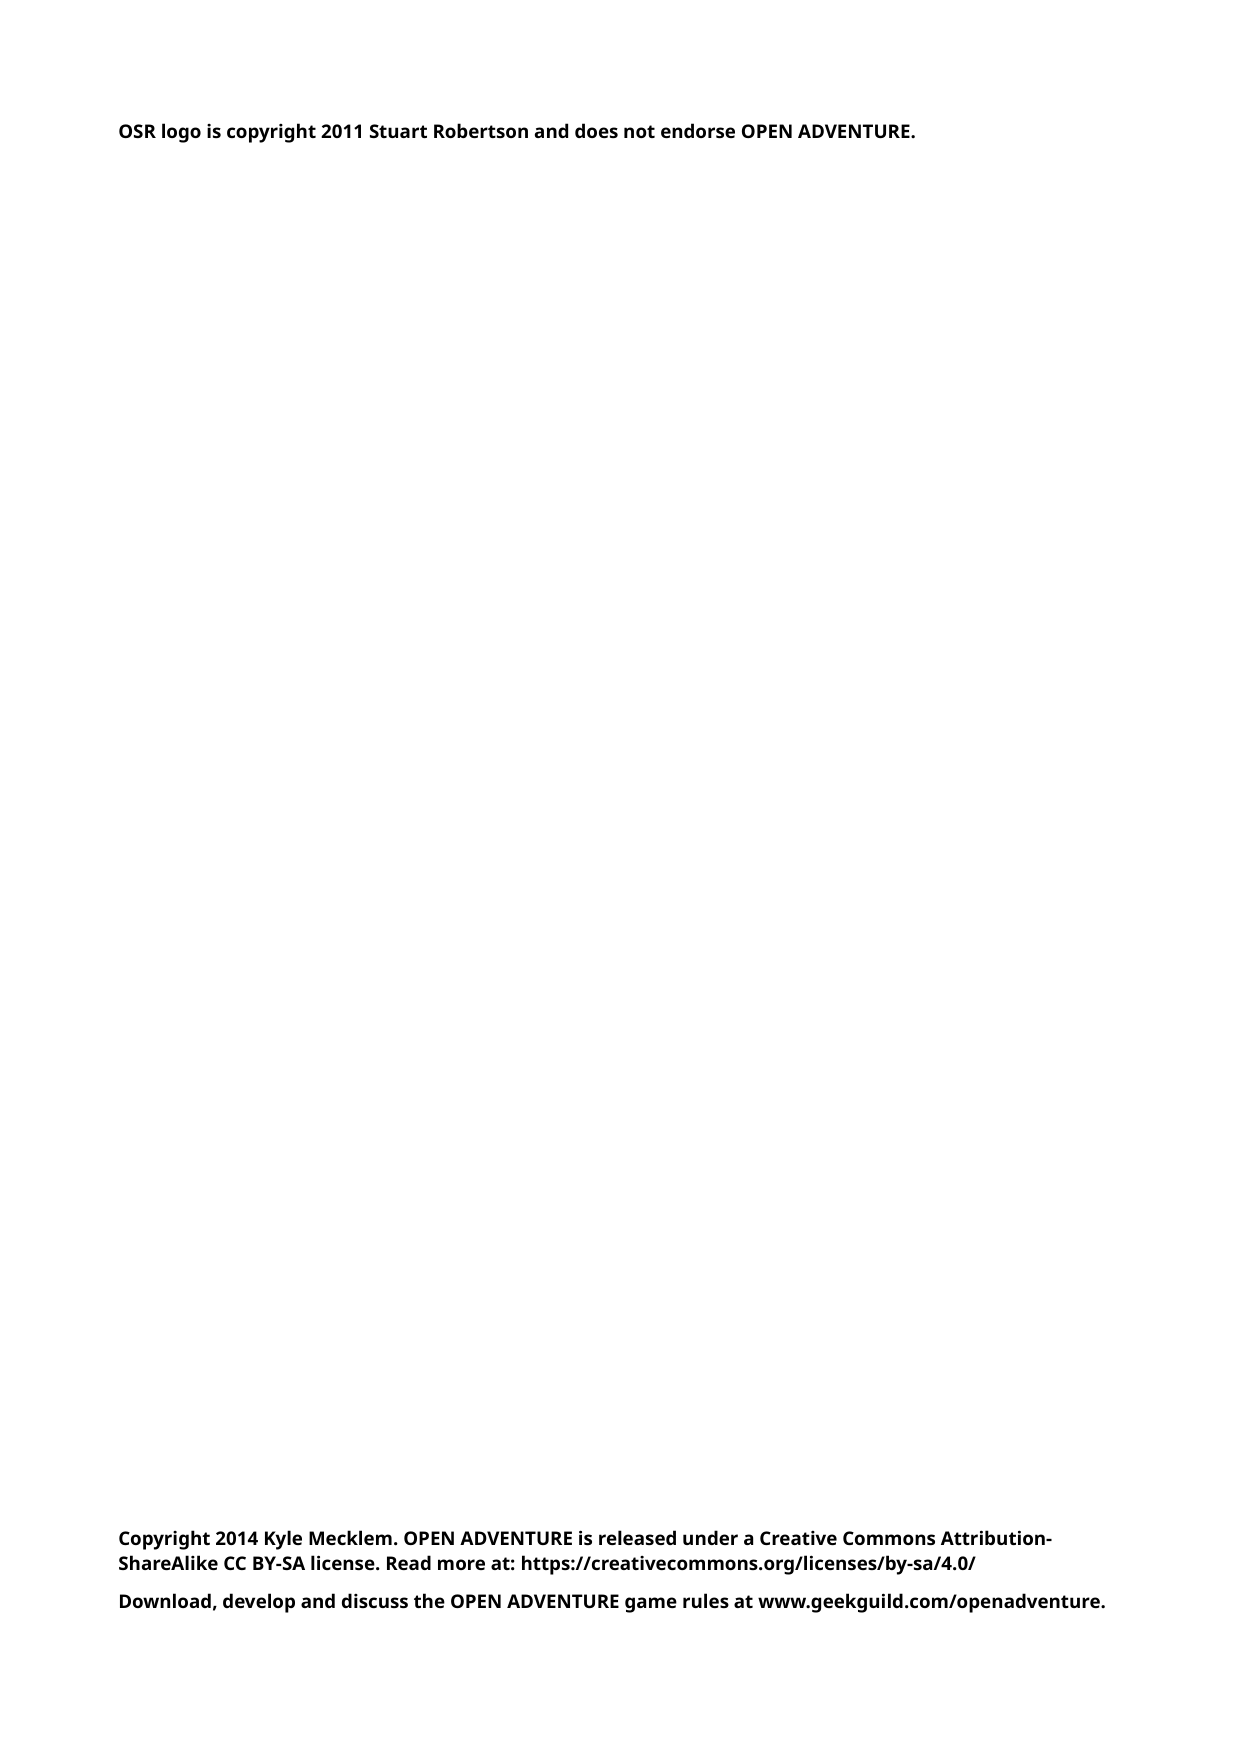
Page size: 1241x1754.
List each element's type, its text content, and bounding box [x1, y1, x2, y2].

text Copyright 2014 Kyle Mecklem. OPEN ADVENTURE is released under a Creative Commons Attribution-ShareAlike CC BY-SA license. Read more at: https://creativecommons.org/licenses/by-sa/4.0/ [118, 1525, 1122, 1576]
text Download, develop and discuss the OPEN ADVENTURE game rules at www.geekguild.com/openadventure. [118, 1588, 1122, 1614]
text OSR logo is copyright 2011 Stuart Robertson and does not endorse OPEN ADVENTURE. [118, 118, 1122, 144]
